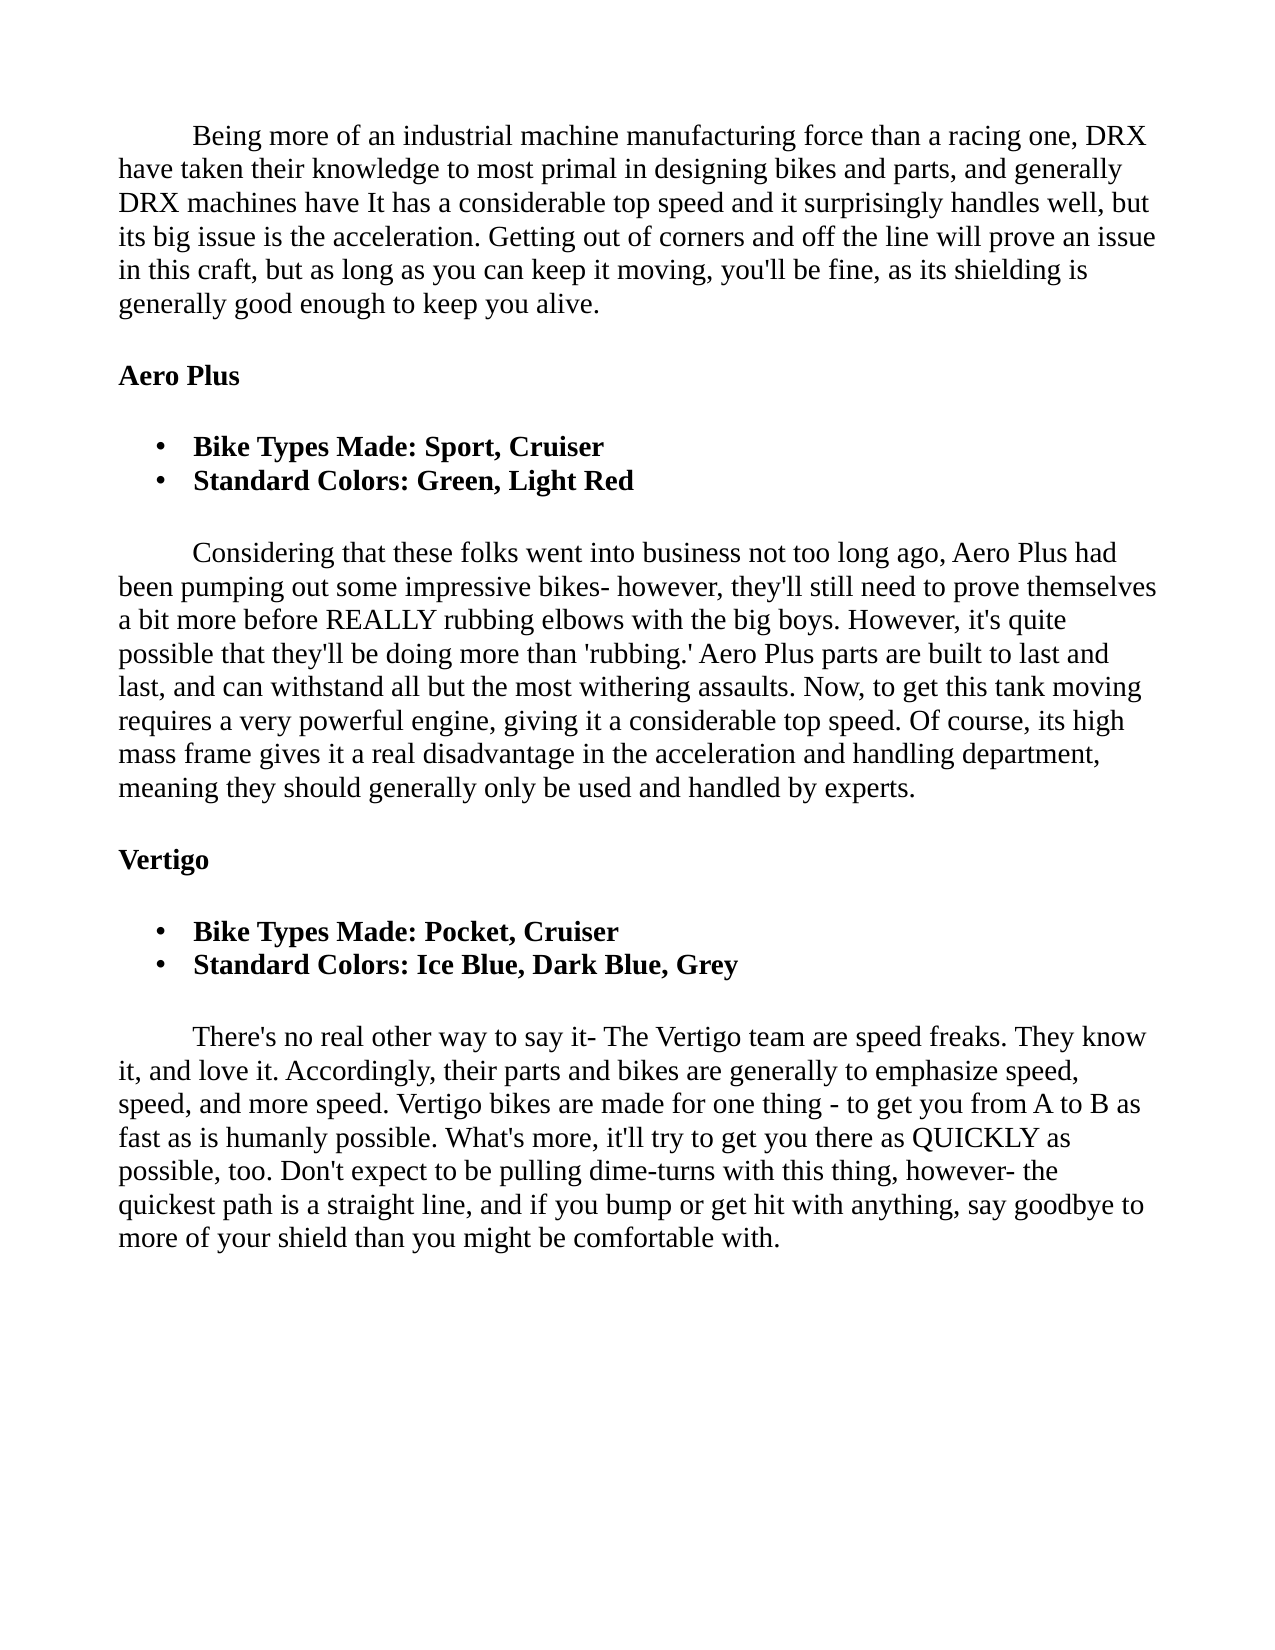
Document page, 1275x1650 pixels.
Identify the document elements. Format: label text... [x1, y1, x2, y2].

text There's no real other way to say it- The Vertigo team are speed freaks. They know it, and love it. Accordingly, their parts and bikes are generally to emphasize speed, speed, and more speed. Vertigo bikes are made for one thing - to get you from A to B as fast as is humanly possible. What's more, it'll try to get you there as QUICKLY as possible, too. Don't expect to be pulling dime-turns with this thing, however- the quickest path is a straight line, and if you bump or get hit with anything, say goodbye to more of your shield than you might be comfortable with. [118, 1019, 1157, 1254]
list Bike Types Made: Sport, Cruiser [156, 429, 1157, 463]
text Aero Plus [118, 358, 1157, 391]
text Considering that these folks went into business not too long ago, Aero Plus had been pumping out some impressive bikes- however, they'll still need to prove themselves a bit more before REALLY rubbing elbows with the big boys. However, it's quite possible that they'll be doing more than 'rubbing.' Aero Plus parts are built to last and last, and can withstand all but the most withering assaults. Now, to get this tank moving requires a very powerful engine, giving it a considerable top speed. Of course, its high mass frame gives it a real disadvantage in the acceleration and handling department, meaning they should generally only be used and handled by experts. [118, 535, 1157, 803]
list Bike Types Made: Pocket, Cruiser [156, 914, 1157, 947]
list Standard Colors: Green, Light Red [156, 463, 1157, 497]
text Vertigo [118, 842, 1157, 875]
list Standard Colors: Ice Blue, Dark Blue, Grey [156, 947, 1157, 981]
text Being more of an industrial machine manufacturing force than a racing one, DRX have taken their knowledge to most primal in designing bikes and parts, and generally DRX machines have It has a considerable top speed and it surprisingly handles well, but its big issue is the acceleration. Getting out of corners and off the line will prove an issue in this craft, but as long as you can keep it moving, you'll be fine, as its shielding is generally good enough to keep you alive. [118, 118, 1157, 319]
